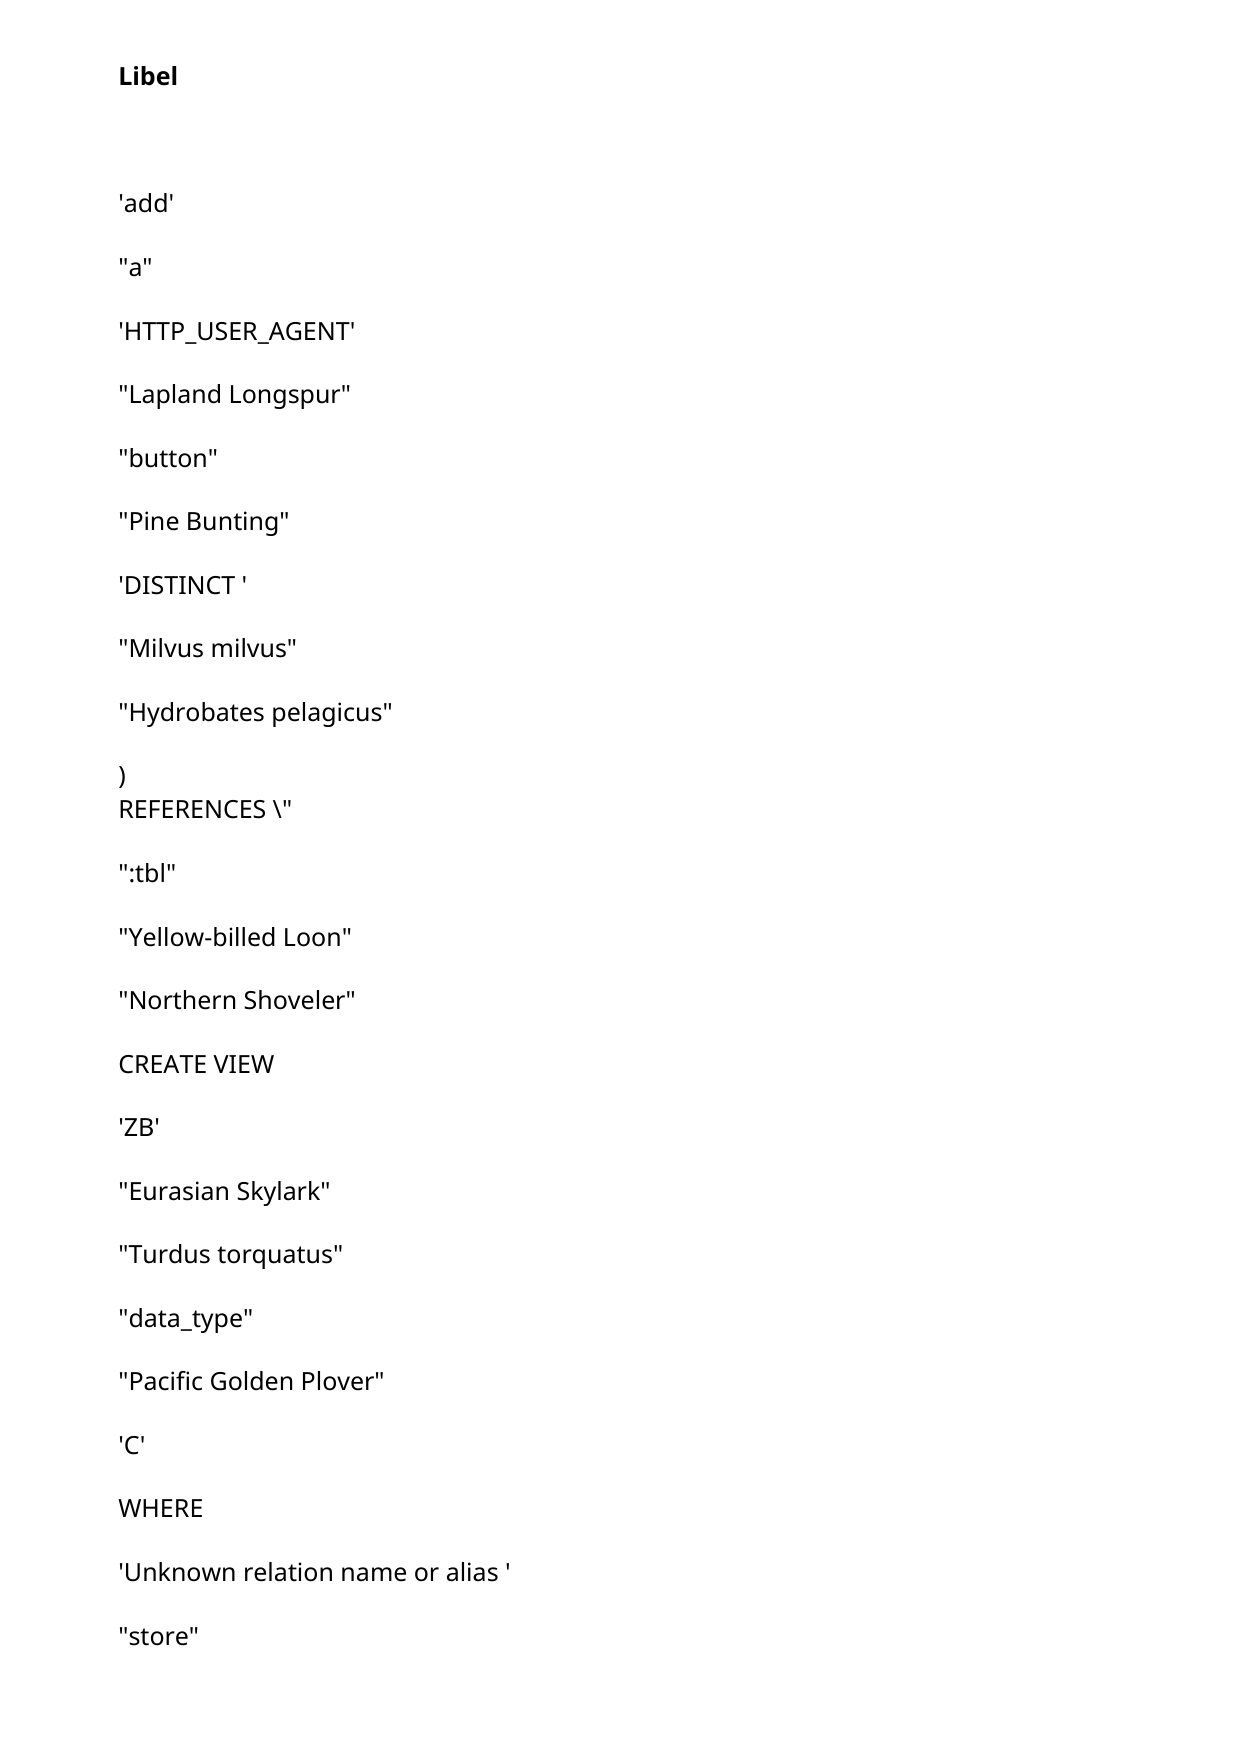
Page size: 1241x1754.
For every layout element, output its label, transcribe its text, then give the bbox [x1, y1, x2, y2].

table_cell ) REFERENCES \" [118, 758, 1240, 856]
table_cell 'DISTINCT ' [118, 568, 1240, 631]
table_header Libel [118, 59, 1240, 123]
table_cell 'HTTP_USER_AGENT' [118, 313, 1240, 377]
table_cell [118, 123, 1240, 186]
table_cell "data_type" [118, 1300, 1240, 1364]
table_cell "Milvus milvus" [118, 631, 1240, 694]
table_cell 'Unknown relation name or alias ' [118, 1555, 1240, 1618]
table_cell "Eurasian Skylark" [118, 1173, 1240, 1237]
table_cell ":tbl" [118, 856, 1240, 919]
table_cell 'ZB' [118, 1110, 1240, 1173]
table_cell "button" [118, 440, 1240, 504]
table_cell CREATE VIEW [118, 1046, 1240, 1110]
table_cell "store" [118, 1618, 1240, 1682]
table_cell "Pine Bunting" [118, 504, 1240, 567]
table_cell "Pacific Golden Plover" [118, 1364, 1240, 1427]
table_cell "a" [118, 250, 1240, 313]
table_cell 'add' [118, 186, 1240, 250]
table_cell WHERE [118, 1491, 1240, 1554]
table_cell 'C' [118, 1428, 1240, 1491]
table_cell "Yellow-billed Loon" [118, 919, 1240, 983]
table_cell "Hydrobates pelagicus" [118, 695, 1240, 758]
table_cell "Turdus torquatus" [118, 1237, 1240, 1300]
table_cell "Lapland Longspur" [118, 377, 1240, 440]
table_cell "Northern Shoveler" [118, 983, 1240, 1046]
